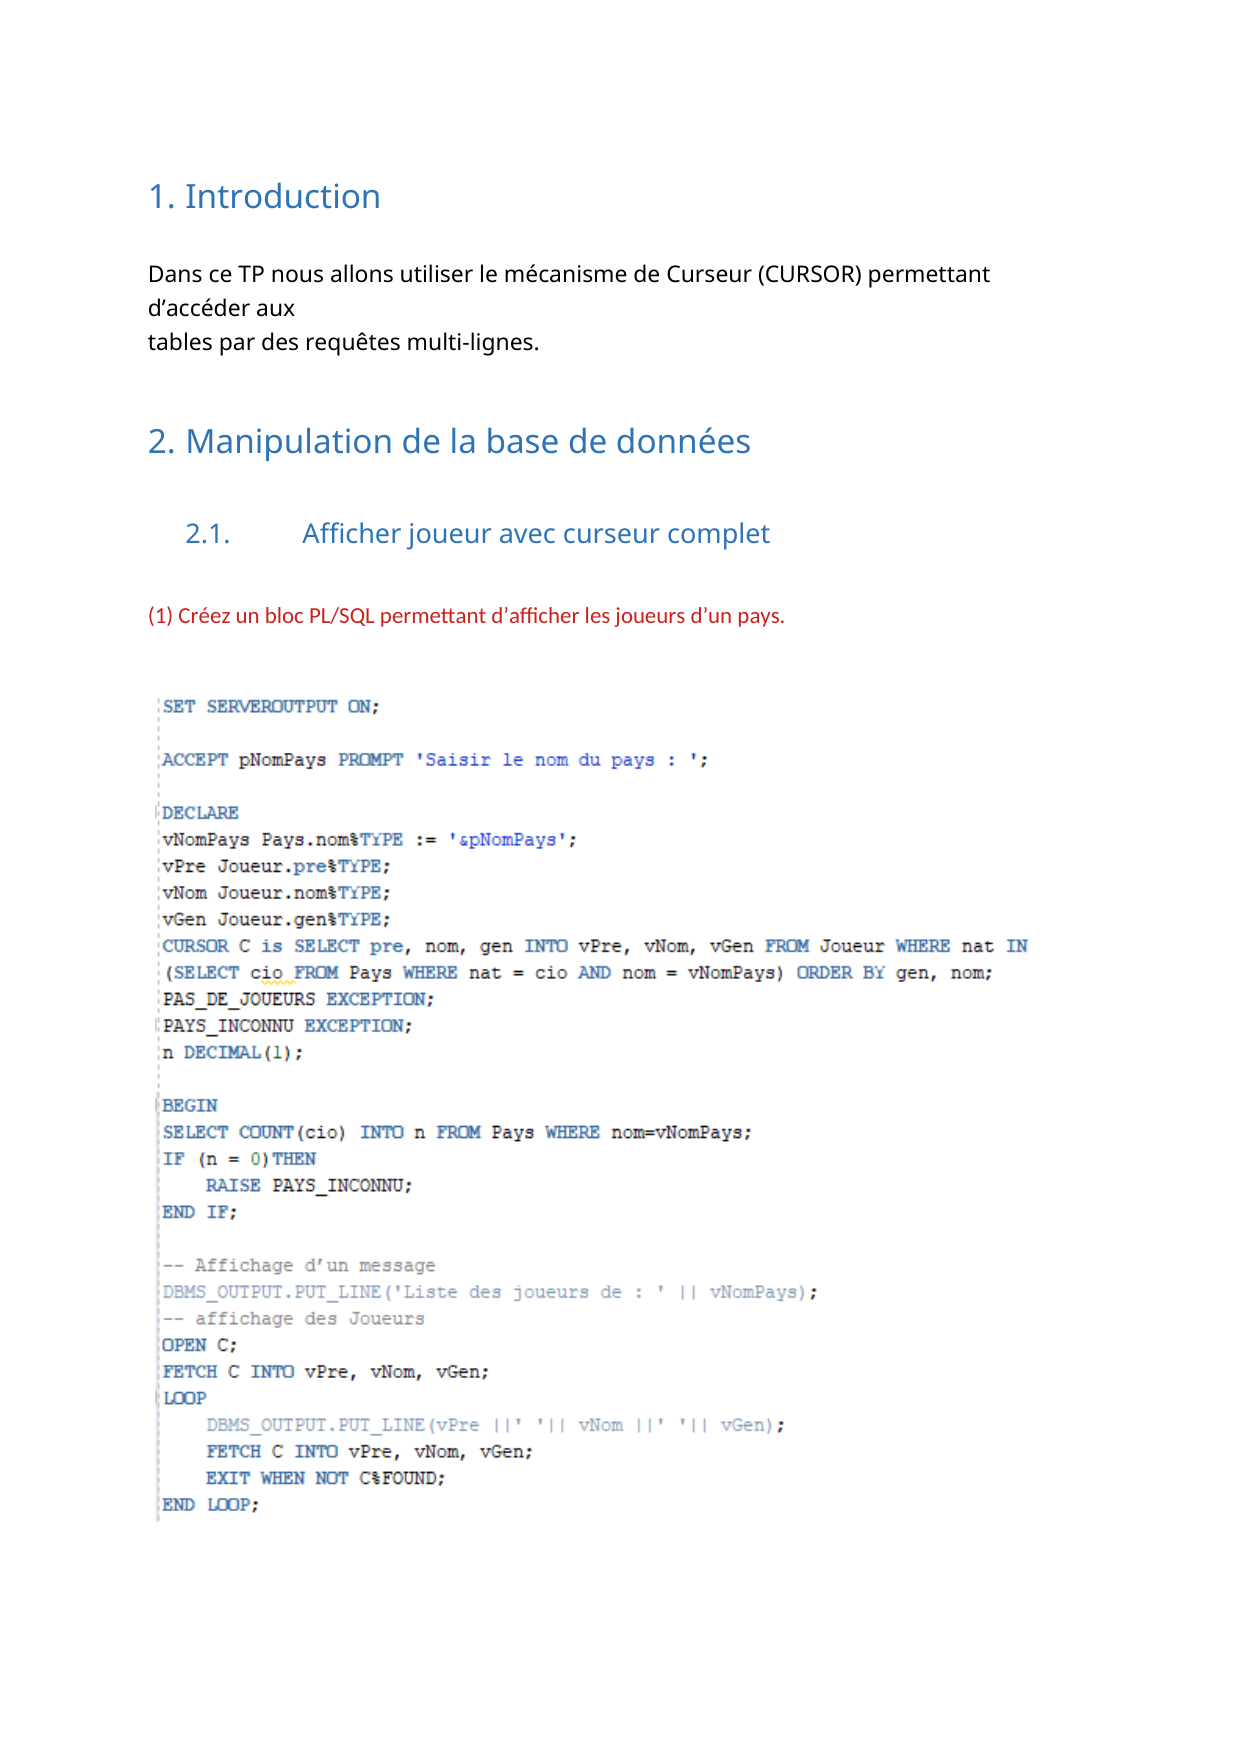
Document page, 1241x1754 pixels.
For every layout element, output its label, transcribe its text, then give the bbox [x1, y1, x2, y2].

text (1) Créez un bloc PL/SQL permettant d’afficher les joueurs d’un pays. [148, 601, 1093, 629]
subtitle Afficher joueur avec curseur complet [185, 514, 1093, 551]
text tables par des requêtes multi-lignes. [148, 326, 1093, 357]
picture [155, 694, 1034, 1522]
subtitle Introduction [148, 173, 1093, 218]
subtitle Manipulation de la base de données [148, 418, 1093, 464]
text Dans ce TP nous allons utiliser le mécanisme de Curseur (CURSOR) permettant d’accéder aux [148, 258, 1093, 323]
